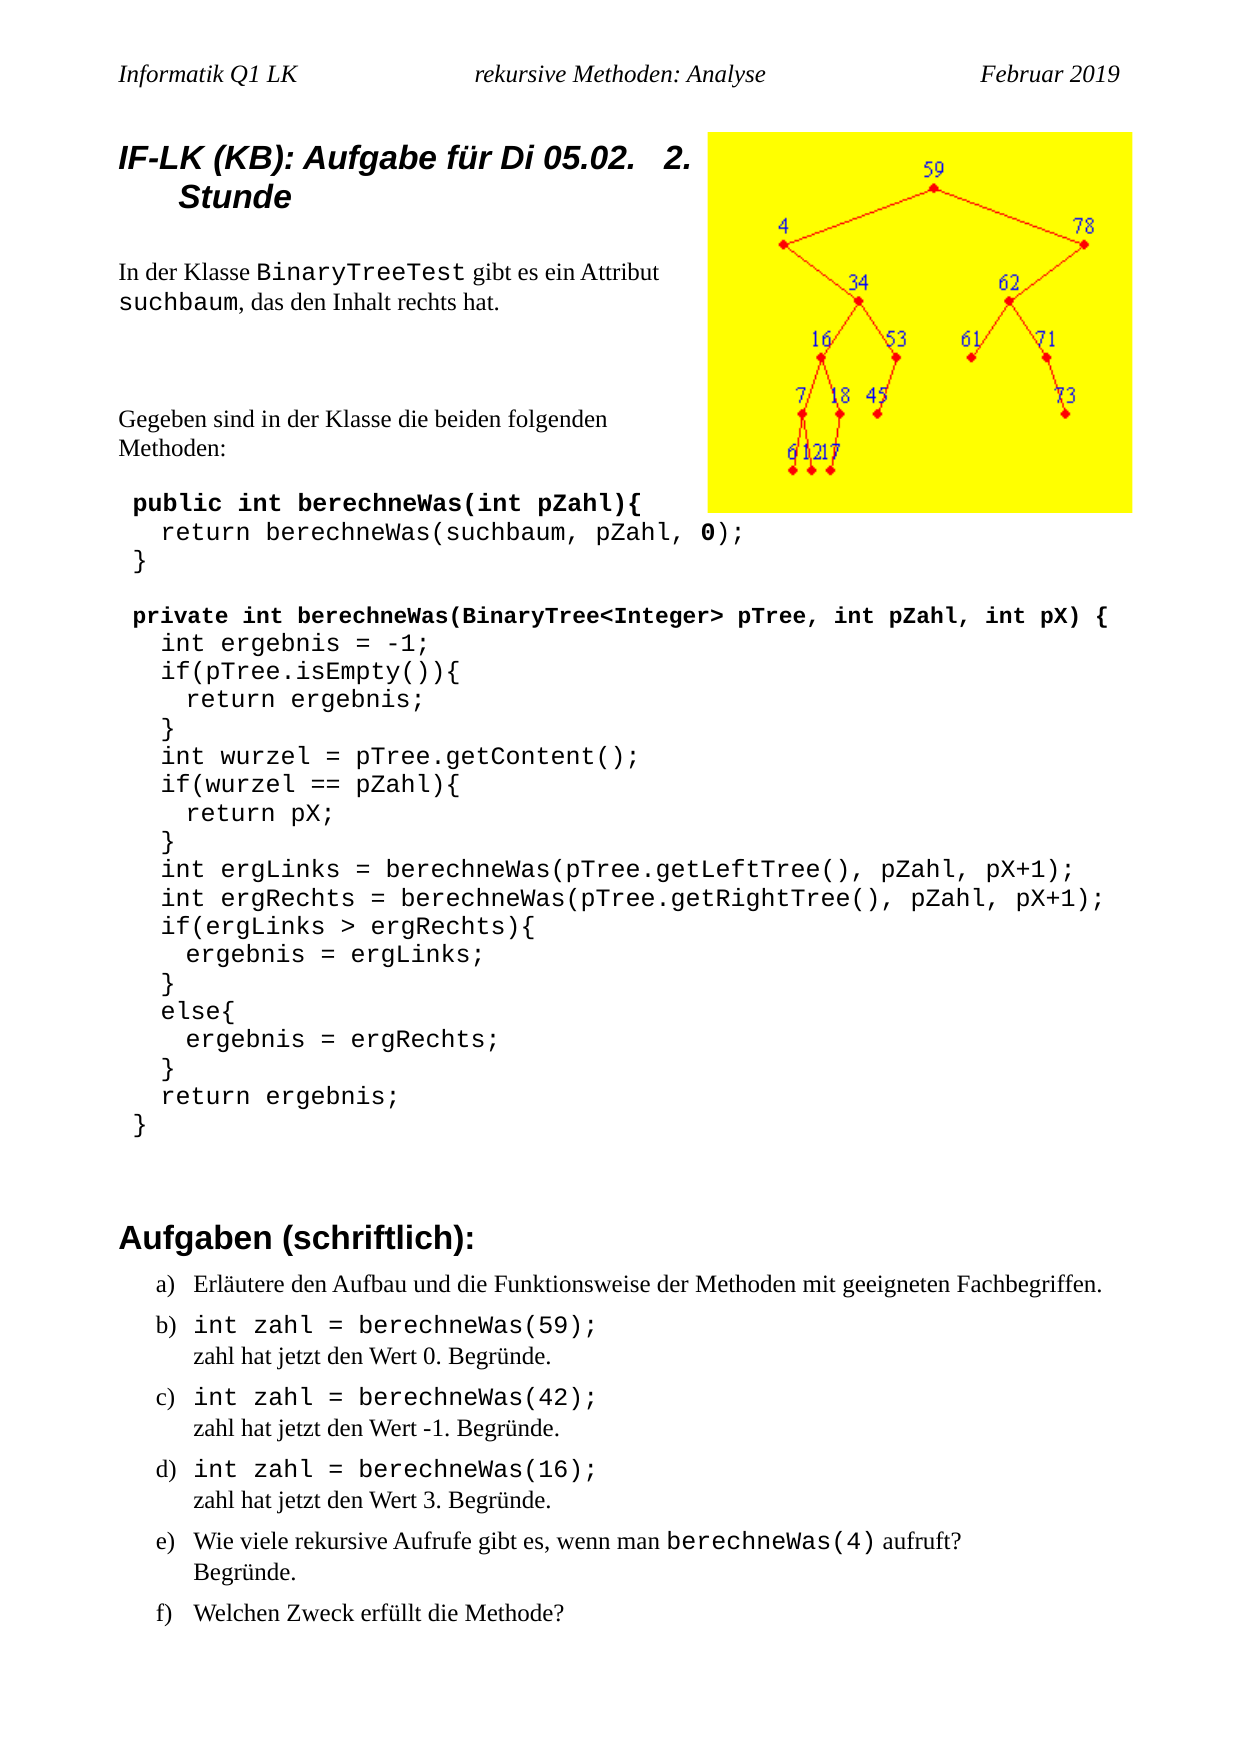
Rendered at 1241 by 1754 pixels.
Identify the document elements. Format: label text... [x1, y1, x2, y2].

list int zahl = berechneWas(42); zahl hat jetzt den Wert -1. Begründe. [156, 1382, 1122, 1442]
text Gegeben sind in der Klasse die beiden folgenden Methoden: [118, 404, 707, 462]
text } [118, 547, 1122, 576]
text } [118, 828, 1122, 857]
text if(ergLinks > ergRechts){ [118, 913, 1122, 942]
text else{ [118, 998, 1122, 1027]
text return pX; [118, 800, 1122, 828]
text int ergRechts = berechneWas(pTree.getRightTree(), pZahl, pX+1); [118, 885, 1122, 913]
text } [118, 1112, 1122, 1140]
text if(pTree.isEmpty()){ [118, 658, 1122, 687]
subtitle Aufgaben (schriftlich): [118, 1218, 1122, 1256]
text return ergebnis; [118, 687, 1122, 715]
text int ergLinks = berechneWas(pTree.getLeftTree(), pZahl, pX+1); [118, 857, 1122, 885]
text } [118, 970, 1122, 998]
text ergebnis = ergRechts; [118, 1027, 1122, 1055]
text } [118, 715, 1122, 743]
text } [118, 1055, 1122, 1083]
list Welchen Zweck erfüllt die Methode? [156, 1598, 1122, 1627]
text public int berechneWas(int pZahl){ [118, 491, 1122, 519]
text ergebnis = ergLinks; [118, 942, 1122, 970]
list Wie viele rekursive Aufrufe gibt es, wenn man berechneWas(4) aufruft? Begründe. [156, 1526, 1122, 1586]
list int zahl = berechneWas(16); zahl hat jetzt den Wert 3. Begründe. [156, 1454, 1122, 1514]
text return berechneWas(suchbaum, pZahl, 0); [118, 519, 1122, 547]
picture [707, 132, 1133, 513]
text int ergebnis = -1; [118, 630, 1122, 658]
text private int berechneWas(BinaryTree<Integer> pTree, int pZahl, int pX) { [118, 604, 1122, 630]
list int zahl = berechneWas(59); zahl hat jetzt den Wert 0. Begründe. [156, 1310, 1122, 1369]
list Erläutere den Aufbau und die Funktionsweise der Methoden mit geeigneten Fachbegriffen. [156, 1269, 1122, 1297]
text int wurzel = pTree.getContent(); [118, 743, 1122, 772]
text In der Klasse BinaryTreeTest gibt es ein Attribut suchbaum, das den Inhalt rechts hat. [118, 257, 707, 318]
text return ergebnis; [118, 1083, 1122, 1112]
text if(wurzel == pZahl){ [118, 772, 1122, 800]
subtitle IF-LK (KB): Aufgabe für Di 05.02. 2. Stunde [118, 138, 707, 215]
